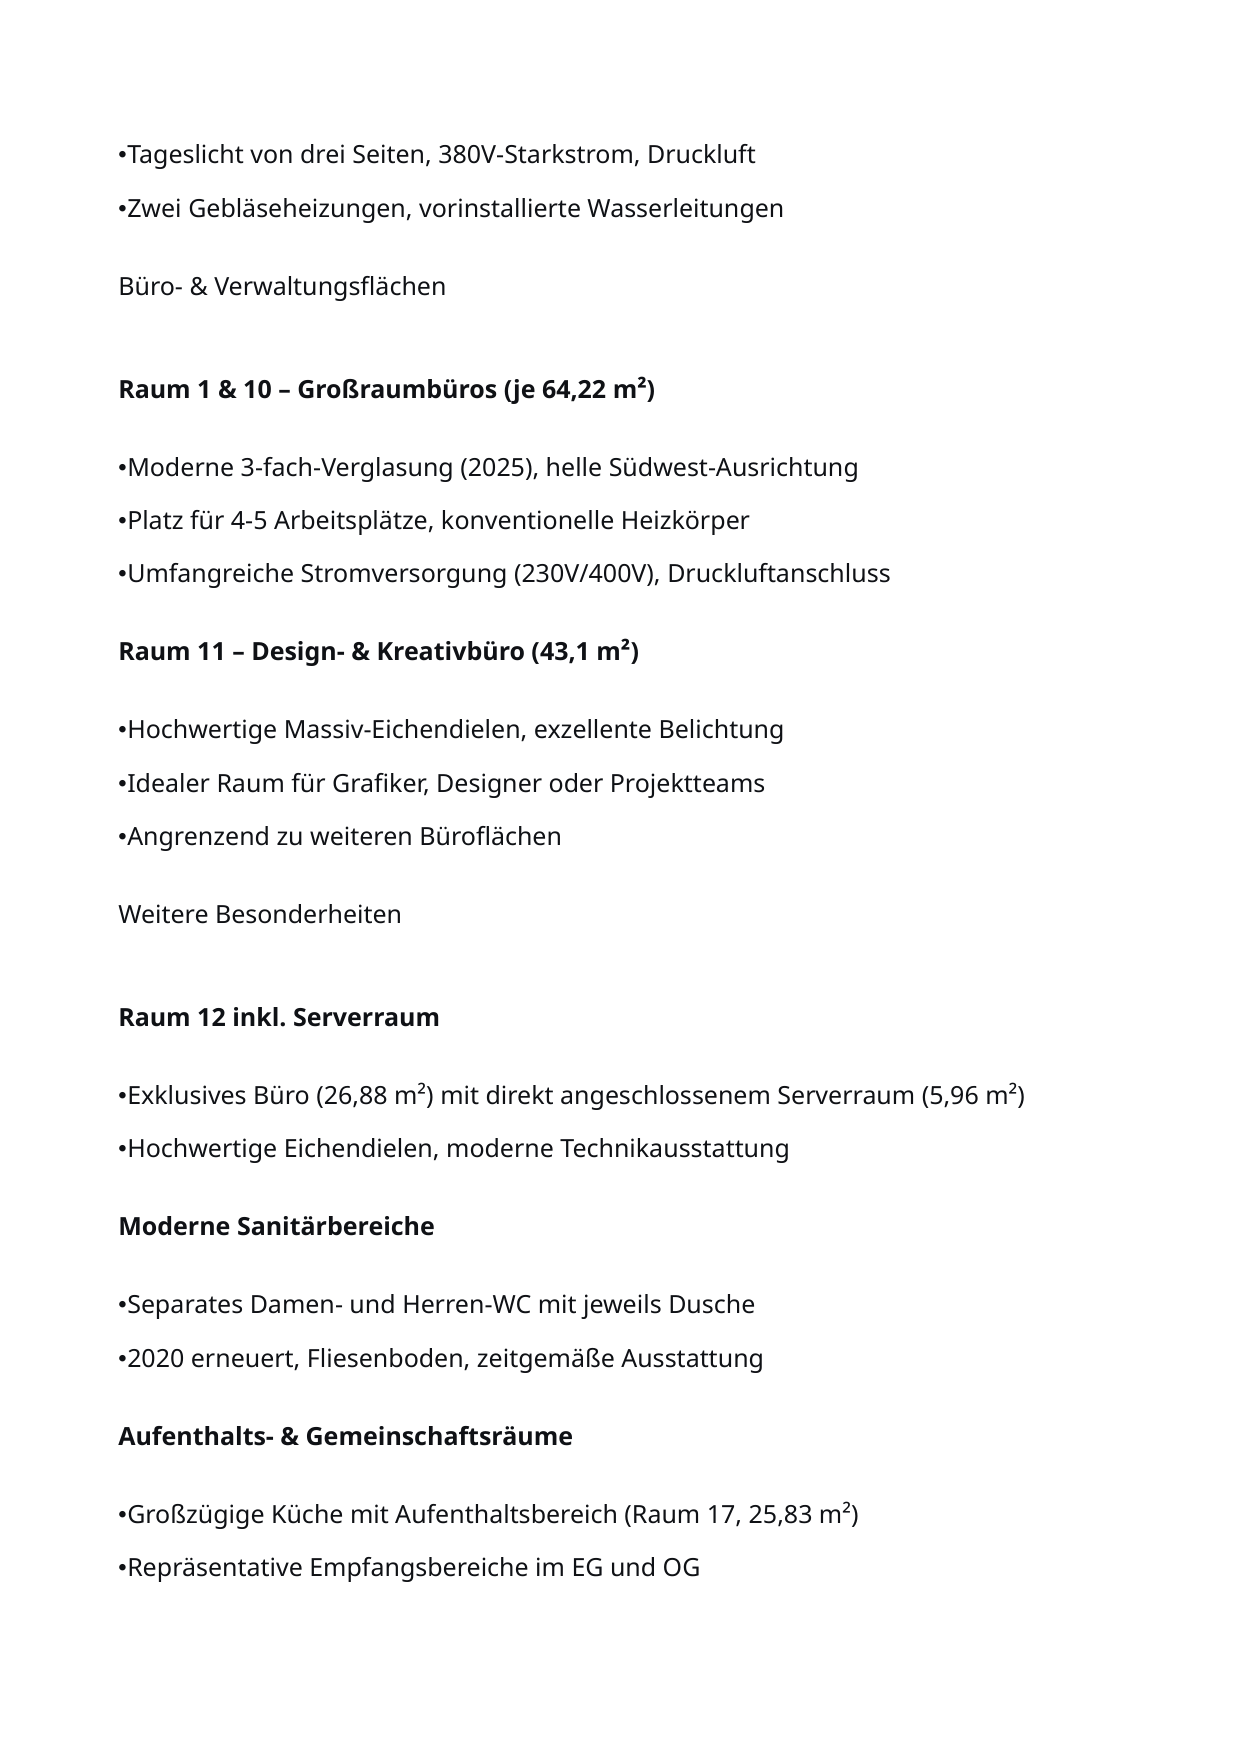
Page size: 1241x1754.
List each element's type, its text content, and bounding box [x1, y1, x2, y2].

list Umfangreiche Stromversorgung (230V/400V), Druckluftanschluss [118, 537, 1122, 590]
list Tageslicht von drei Seiten, 380V-Starkstrom, Druckluft [118, 118, 1122, 171]
text Moderne Sanitärbereiche [118, 1190, 1122, 1243]
list Hochwertige Eichendielen, moderne Technikausstattung [118, 1112, 1122, 1165]
text Raum 1 & 10 – Großraumbüros (je 64,22 m²) [118, 352, 1122, 406]
text Raum 11 – Design- & Kreativbüro (43,1 m²) [118, 615, 1122, 668]
text Aufenthalts- & Gemeinschaftsräume [118, 1399, 1122, 1452]
list Großzügige Küche mit Aufenthaltsbereich (Raum 17, 25,83 m²) [118, 1477, 1122, 1531]
list Repräsentative Empfangsbereiche im EG und OG [118, 1531, 1122, 1584]
list Zwei Gebläseheizungen, vorinstallierte Wasserleitungen [118, 171, 1122, 224]
text Raum 12 inkl. Serverraum [118, 981, 1122, 1034]
list Idealer Raum für Grafiker, Designer oder Projektteams [118, 746, 1122, 799]
list Platz für 4-5 Arbeitsplätze, konventionelle Heizkörper [118, 484, 1122, 537]
text Weitere Besonderheiten [118, 877, 1122, 931]
list 2020 erneuert, Fliesenboden, zeitgemäße Ausstattung [118, 1321, 1122, 1374]
list Hochwertige Massiv-Eichendielen, exzellente Belichtung [118, 693, 1122, 746]
list Moderne 3-fach-Verglasung (2025), helle Südwest-Ausrichtung [118, 431, 1122, 484]
list Angrenzend zu weiteren Büroflächen [118, 799, 1122, 852]
list Exklusives Büro (26,88 m²) mit direkt angeschlossenem Serverraum (5,96 m²) [118, 1059, 1122, 1112]
list Separates Damen- und Herren-WC mit jeweils Dusche [118, 1268, 1122, 1321]
text Büro- & Verwaltungsflächen [118, 249, 1122, 302]
